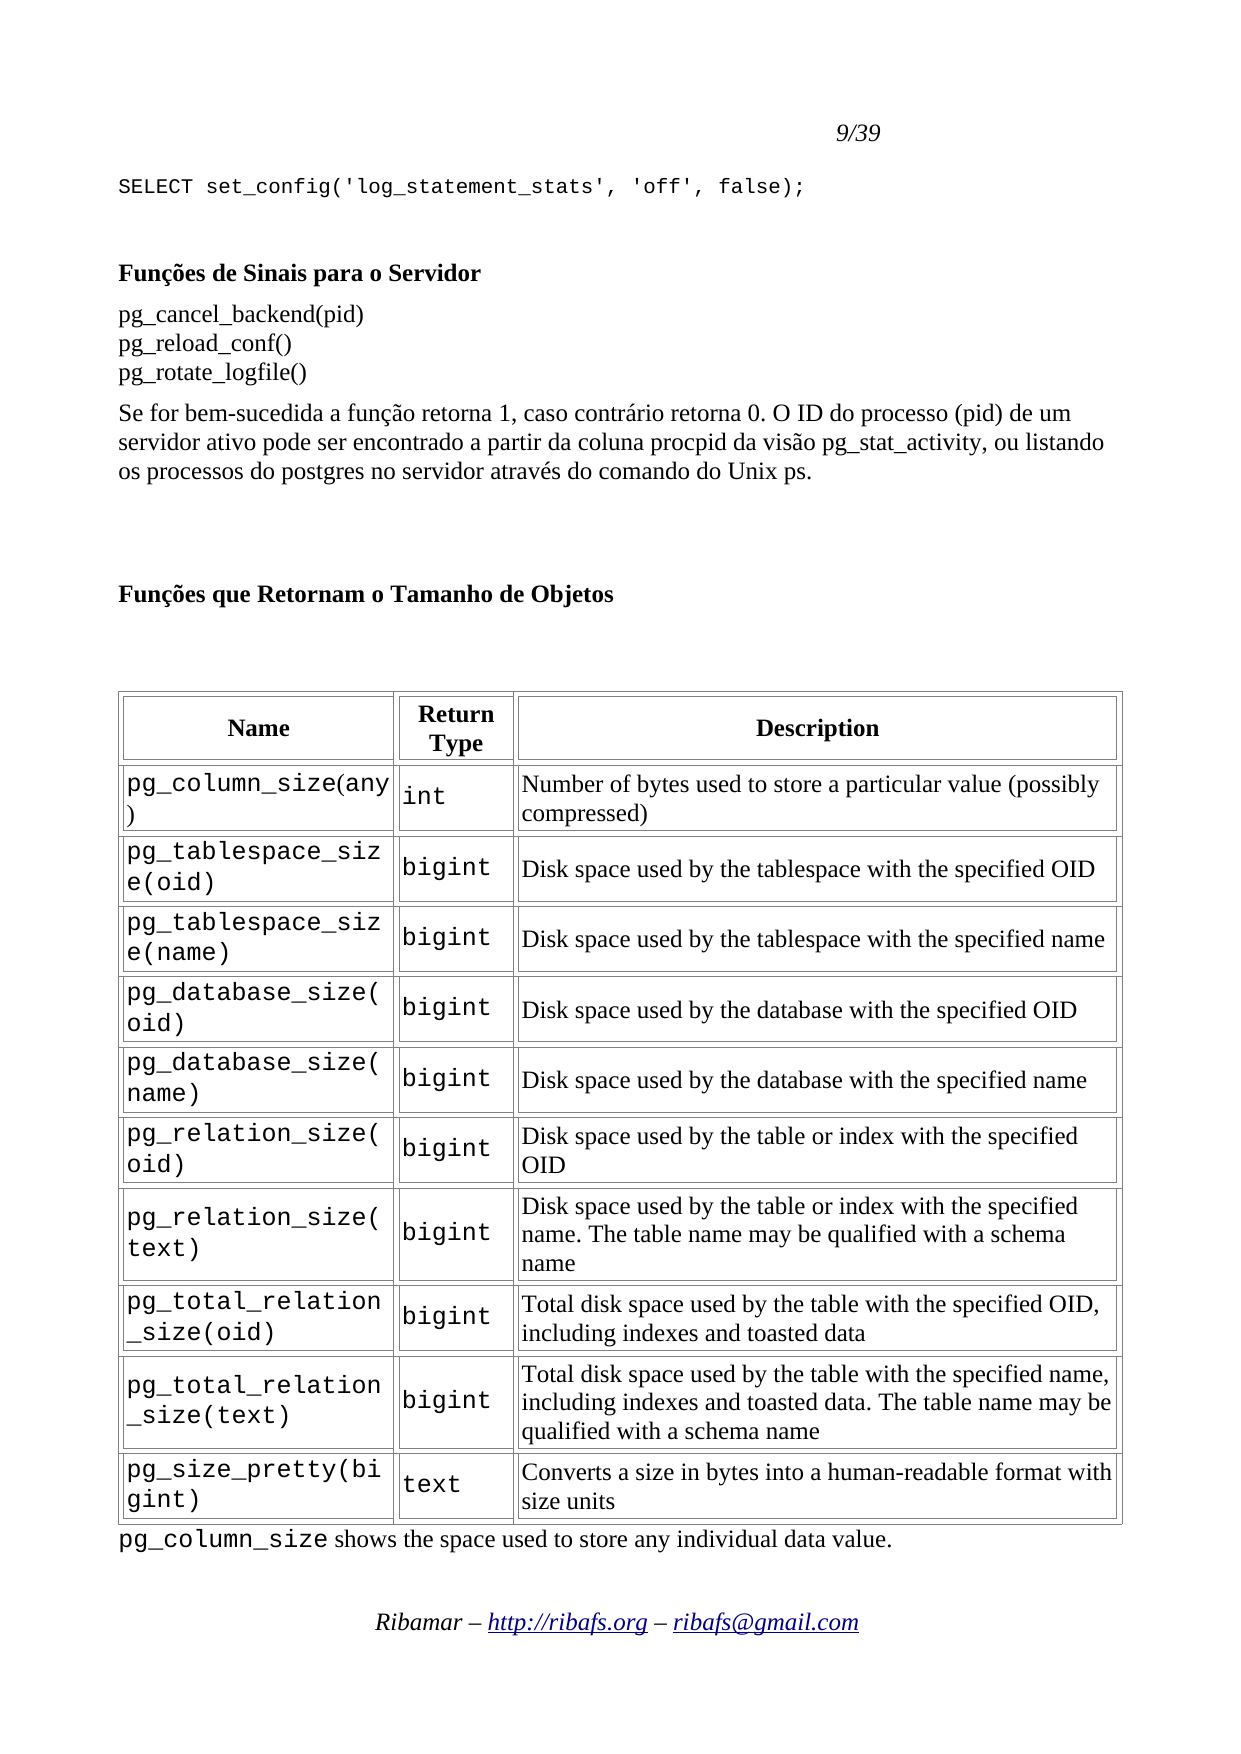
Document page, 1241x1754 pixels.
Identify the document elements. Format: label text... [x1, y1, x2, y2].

table_cell pg_tablespace_size(oid) [119, 837, 393, 906]
table_cell bigint [394, 977, 513, 1047]
table_cell Total disk space used by the table with the specified OID, including indexes and toasted data [514, 1286, 1122, 1356]
table_cell Disk space used by the table or index with the specified OID [514, 1118, 1122, 1188]
table_cell Disk space used by the table or index with the specified name. The table name may be qualified with a schema name [514, 1189, 1122, 1285]
table_cell pg_size_pretty(bigint) [119, 1454, 393, 1524]
text Se for bem-sucedida a função retorna 1, caso contrário retorna 0. O ID do processo (pid) de um servidor ativo pode ser encontrado a partir da coluna procpid da visão pg_stat_activity, ou listando os processos do postgres no servidor através do comando do Unix ps. [118, 398, 1122, 484]
table_cell pg_total_relation_size(text) [119, 1357, 393, 1453]
table_cell Number of bytes used to store a particular value (possibly compressed) [514, 766, 1122, 836]
table_cell int [394, 766, 513, 836]
table_cell Converts a size in bytes into a human-readable format with size units [514, 1454, 1122, 1524]
table_cell pg_database_size(oid) [119, 977, 393, 1047]
table_cell bigint [394, 1357, 513, 1453]
table_cell pg_tablespace_size(name) [119, 907, 393, 976]
text pg_cancel_backend(pid) pg_reload_conf() pg_rotate_logfile() [118, 299, 1122, 386]
text Funções que Retornam o Tamanho de Objetos [118, 579, 1122, 608]
table_cell bigint [394, 837, 513, 906]
table_cell bigint [394, 1189, 513, 1285]
table_header Return Type [394, 692, 513, 765]
table_cell Disk space used by the tablespace with the specified name [514, 907, 1122, 976]
table_header Name [119, 692, 393, 765]
table_cell pg_relation_size(text) [119, 1189, 393, 1285]
table_cell bigint [394, 907, 513, 976]
table_cell bigint [394, 1286, 513, 1356]
table_cell Disk space used by the database with the specified OID [514, 977, 1122, 1047]
text SELECT set_config('log_statement_stats', 'off', false); [118, 176, 1122, 200]
text Funções de Sinais para o Servidor [118, 229, 1122, 287]
table_cell pg_column_size(any) [119, 766, 393, 836]
table_cell pg_database_size(name) [119, 1048, 393, 1117]
table_header Description [514, 692, 1122, 765]
table_cell text [394, 1454, 513, 1524]
table_cell Disk space used by the tablespace with the specified OID [514, 837, 1122, 906]
table_cell Total disk space used by the table with the specified name, including indexes and toasted data. The table name may be qualified with a schema name [514, 1357, 1122, 1453]
table_cell pg_relation_size(oid) [119, 1118, 393, 1188]
table_cell bigint [394, 1118, 513, 1188]
table_cell bigint [394, 1048, 513, 1117]
table_cell pg_total_relation_size(oid) [119, 1286, 393, 1356]
table_cell Disk space used by the database with the specified name [514, 1048, 1122, 1117]
text pg_column_size shows the space used to store any individual data value. [118, 1525, 1122, 1554]
